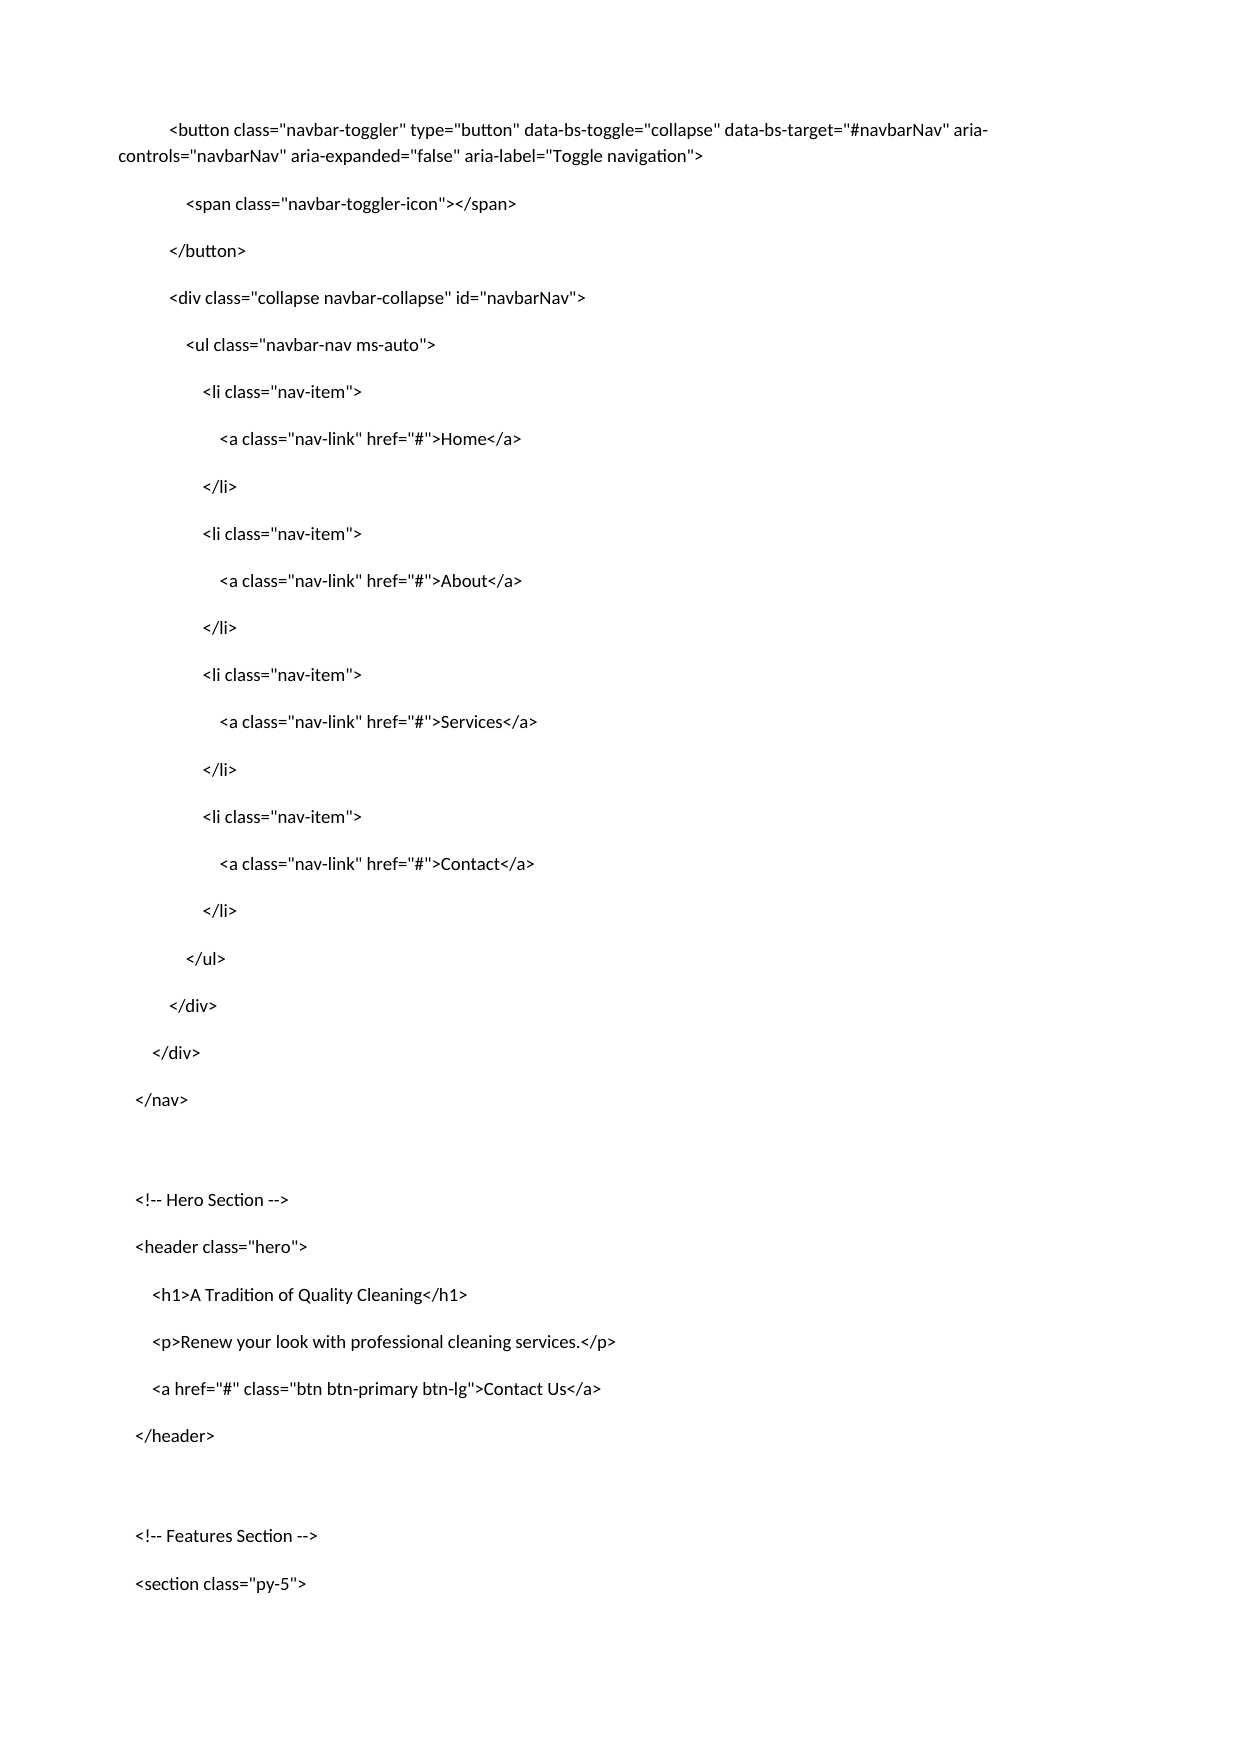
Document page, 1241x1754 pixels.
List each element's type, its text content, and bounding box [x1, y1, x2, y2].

text </li> [118, 616, 1122, 639]
text <!-- Hero Section --> [118, 1188, 1122, 1211]
text </nav> [118, 1088, 1122, 1111]
text <span class="navbar-toggler-icon"></span> [118, 192, 1122, 214]
text <!-- Features Section --> [118, 1524, 1122, 1547]
text <a class="nav-link" href="#">Contact</a> [118, 852, 1122, 875]
text </li> [118, 758, 1122, 781]
text <a href="#" class="btn btn-primary btn-lg">Contact Us</a> [118, 1377, 1122, 1400]
text <section class="py-5"> [118, 1572, 1122, 1595]
text <a class="nav-link" href="#">Home</a> [118, 428, 1122, 451]
text </div> [118, 994, 1122, 1017]
text <p>Renew your look with professional cleaning services.</p> [118, 1330, 1122, 1353]
text </div> [118, 1041, 1122, 1064]
text </li> [118, 899, 1122, 922]
text <li class="nav-item"> [118, 663, 1122, 686]
text <h1>A Tradition of Quality Cleaning</h1> [118, 1283, 1122, 1306]
text <a class="nav-link" href="#">Services</a> [118, 711, 1122, 734]
text <button class="navbar-toggler" type="button" data-bs-toggle="collapse" data-bs-target="#navbarNav" aria-controls="navbarNav" aria-expanded="false" aria-label="Toggle navigation"> [118, 118, 1122, 167]
text </header> [118, 1424, 1122, 1447]
text <li class="nav-item"> [118, 380, 1122, 403]
text <header class="hero"> [118, 1236, 1122, 1258]
text </button> [118, 239, 1122, 262]
text <a class="nav-link" href="#">About</a> [118, 569, 1122, 592]
text <ul class="navbar-nav ms-auto"> [118, 333, 1122, 356]
text </li> [118, 475, 1122, 498]
text <li class="nav-item"> [118, 522, 1122, 545]
text <li class="nav-item"> [118, 805, 1122, 828]
text </ul> [118, 947, 1122, 969]
text <div class="collapse navbar-collapse" id="navbarNav"> [118, 286, 1122, 309]
